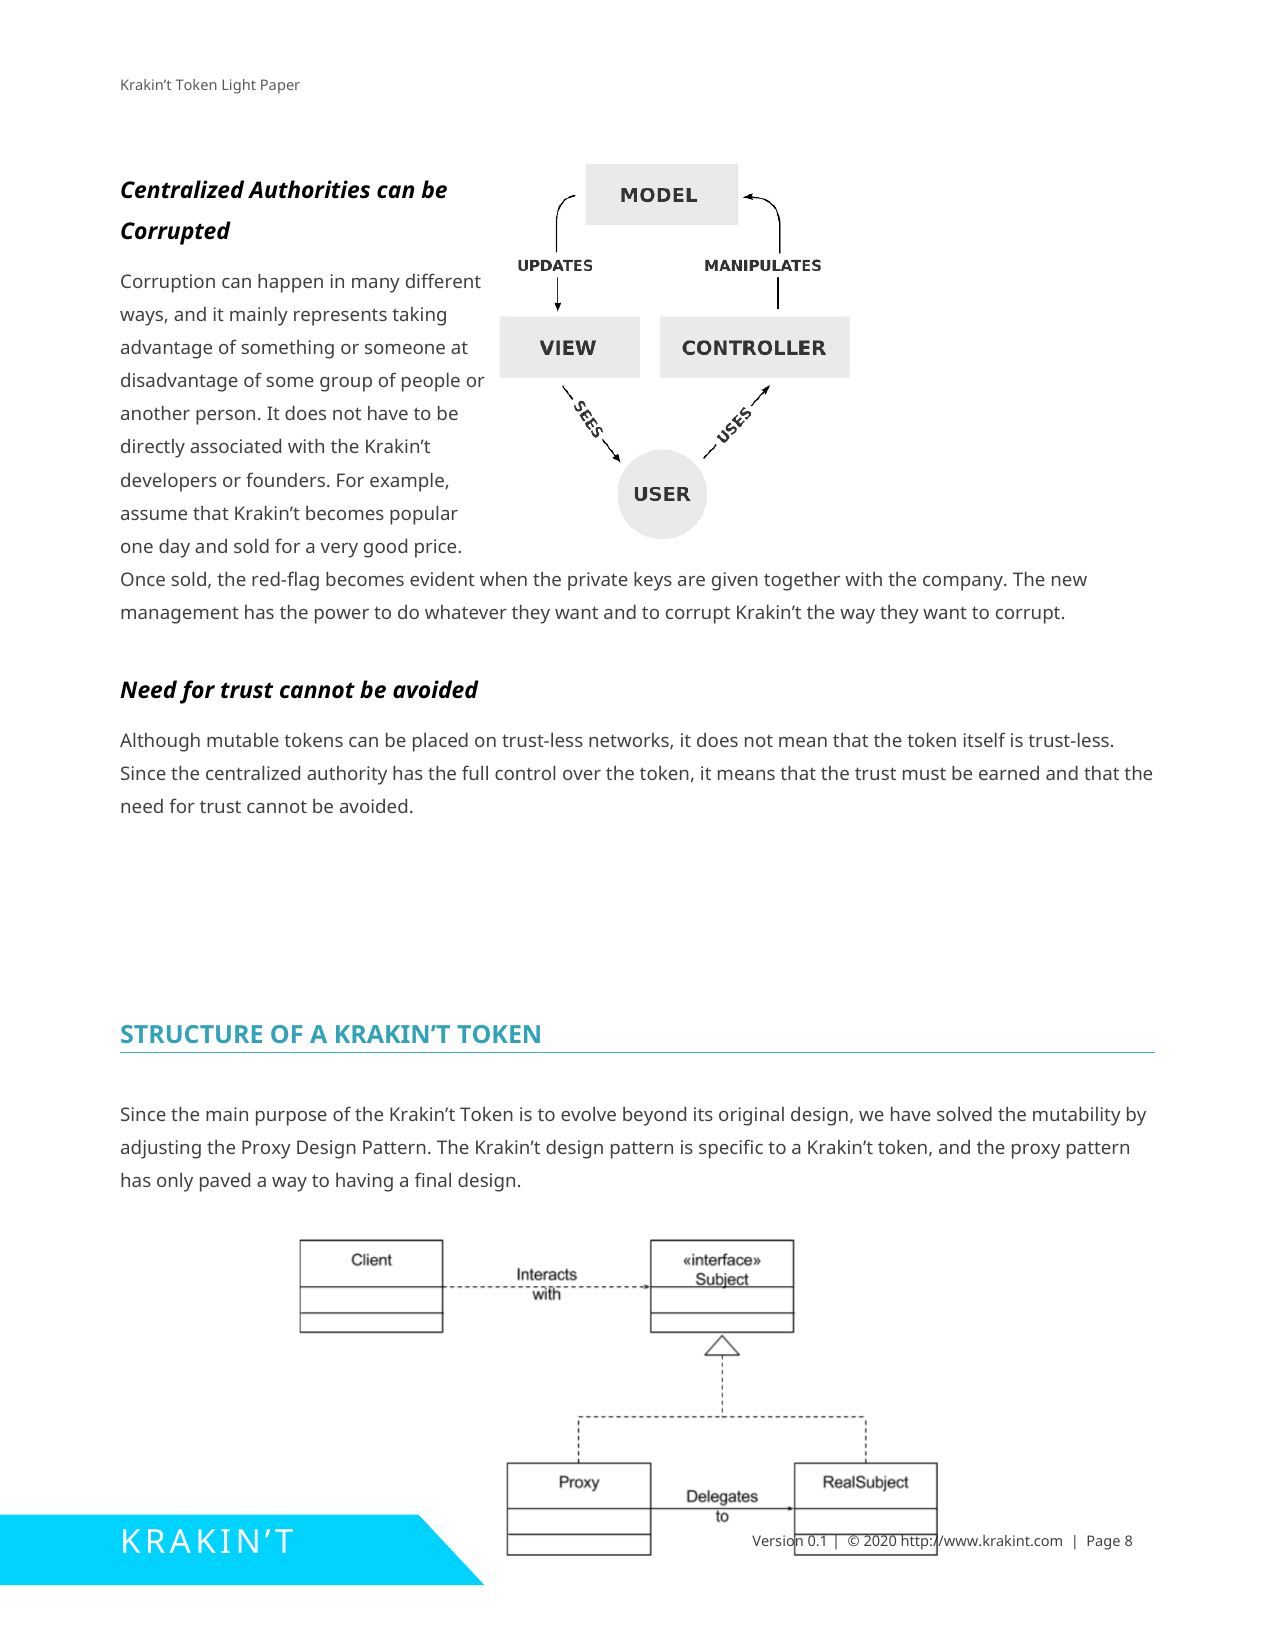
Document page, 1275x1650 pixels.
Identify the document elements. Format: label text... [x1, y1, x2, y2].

text Although mutable tokens can be placed on trust-less networks, it does not mean that the token itself is trust-less. Since the centralized authority has the full control over the token, it means that the trust must be earned and that the need for trust cannot be avoided. [120, 727, 1155, 819]
picture [485, 150, 860, 547]
subtitle Structure of a Krakin’t token [120, 1016, 1155, 1052]
subtitle Need for trust cannot be avoided [120, 674, 1155, 706]
subtitle Centralized Authorities can be Corrupted [120, 174, 485, 246]
picture [285, 1210, 962, 1575]
text Corruption can happen in many different ways, and it mainly represents taking advantage of something or someone at disadvantage of some group of people or another person. It does not have to be directly associated with the Krakin’t developers or founders. For example, assume that Krakin’t becomes popular one day and sold for a very good price. Once sold, the red-flag becomes evident when the private keys are given together with the company. The new management has the power to do whatever they want and to corrupt Krakin’t the way they want to corrupt. [120, 268, 1155, 625]
text Since the main purpose of the Krakin’t Token is to evolve beyond its original design, we have solved the mutability by adjusting the Proxy Design Pattern. The Krakin’t design pattern is specific to a Krakin’t token, and the proxy pattern has only paved a way to having a final design. [120, 1101, 1155, 1193]
subtitle [860, 174, 1155, 246]
